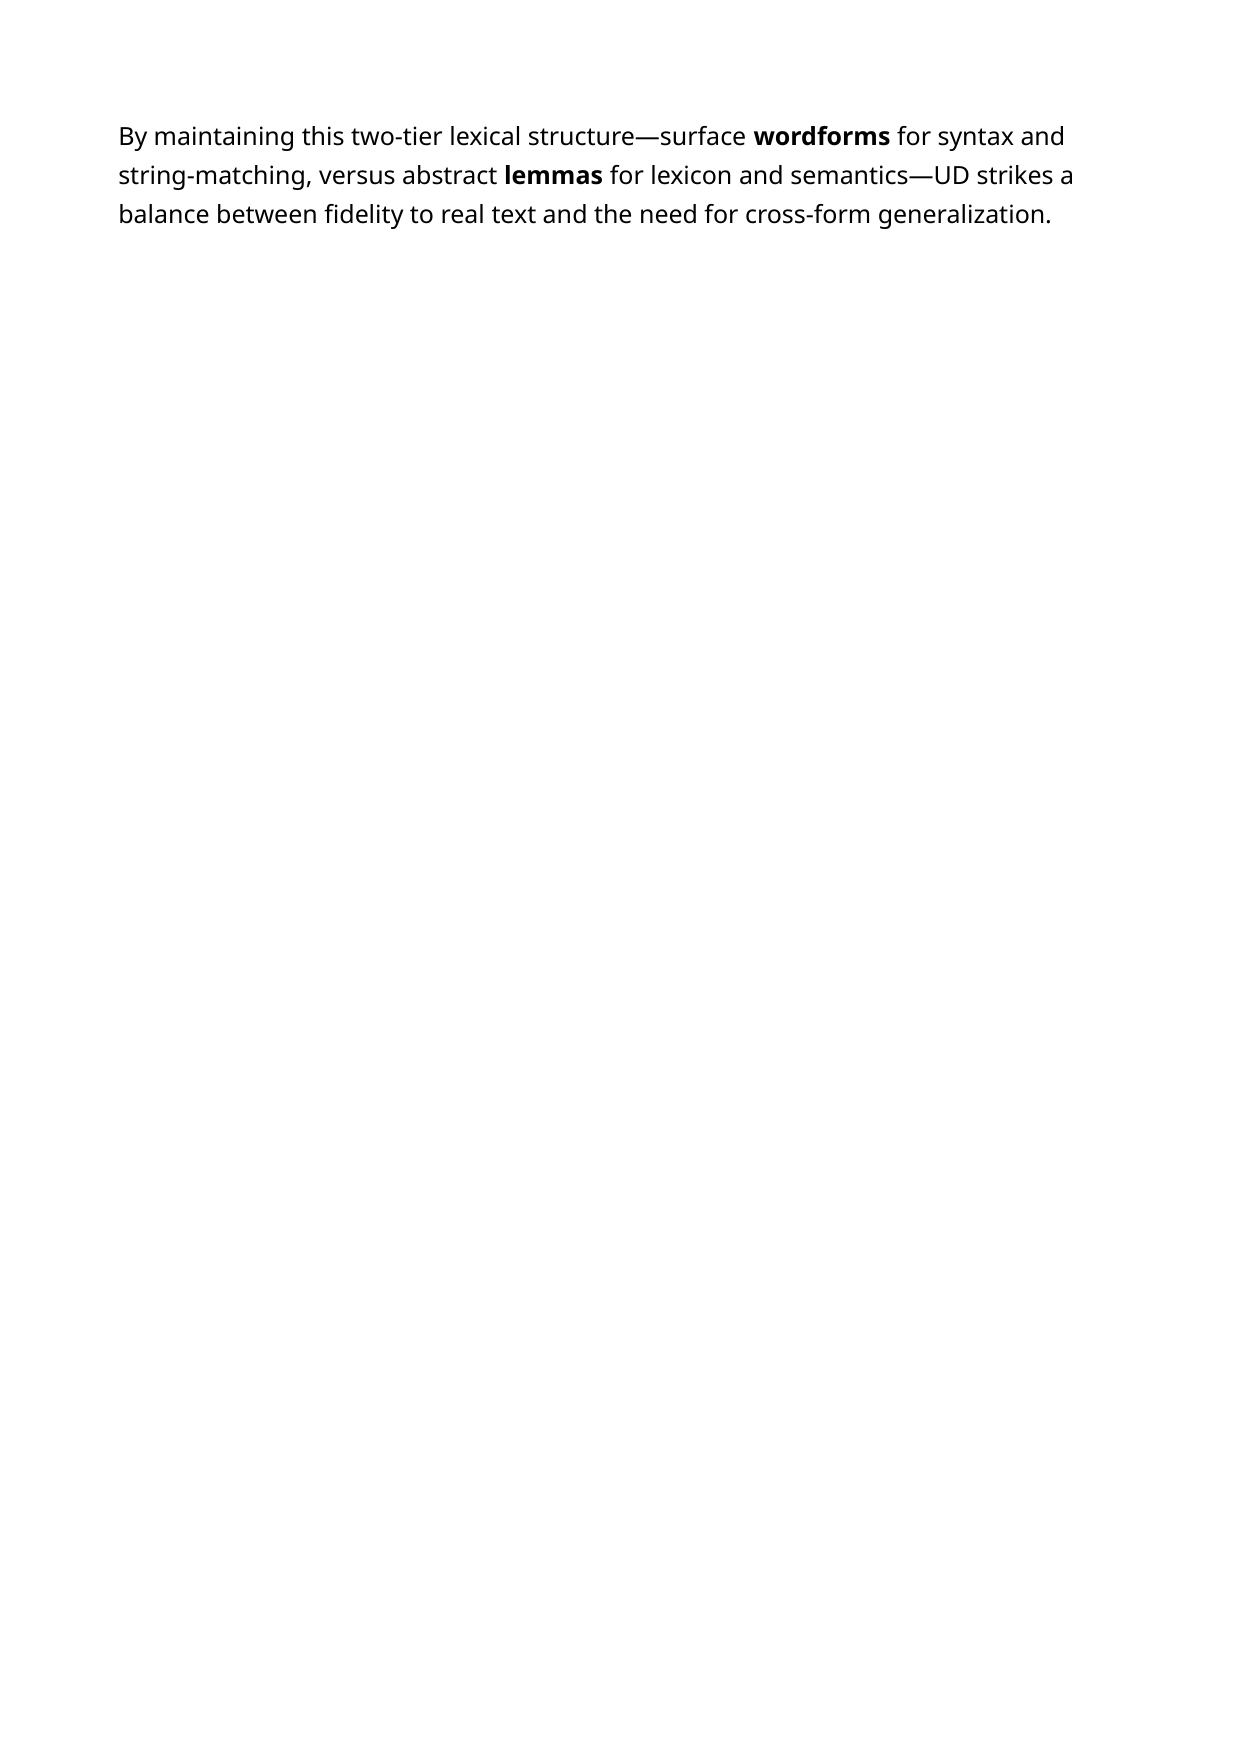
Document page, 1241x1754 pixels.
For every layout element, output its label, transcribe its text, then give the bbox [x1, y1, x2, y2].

text By maintaining this two-tier lexical structure—surface wordforms for syntax and string-matching, versus abstract lemmas for lexicon and semantics—UD strikes a balance between fidelity to real text and the need for cross-form generalization. [118, 118, 1122, 231]
